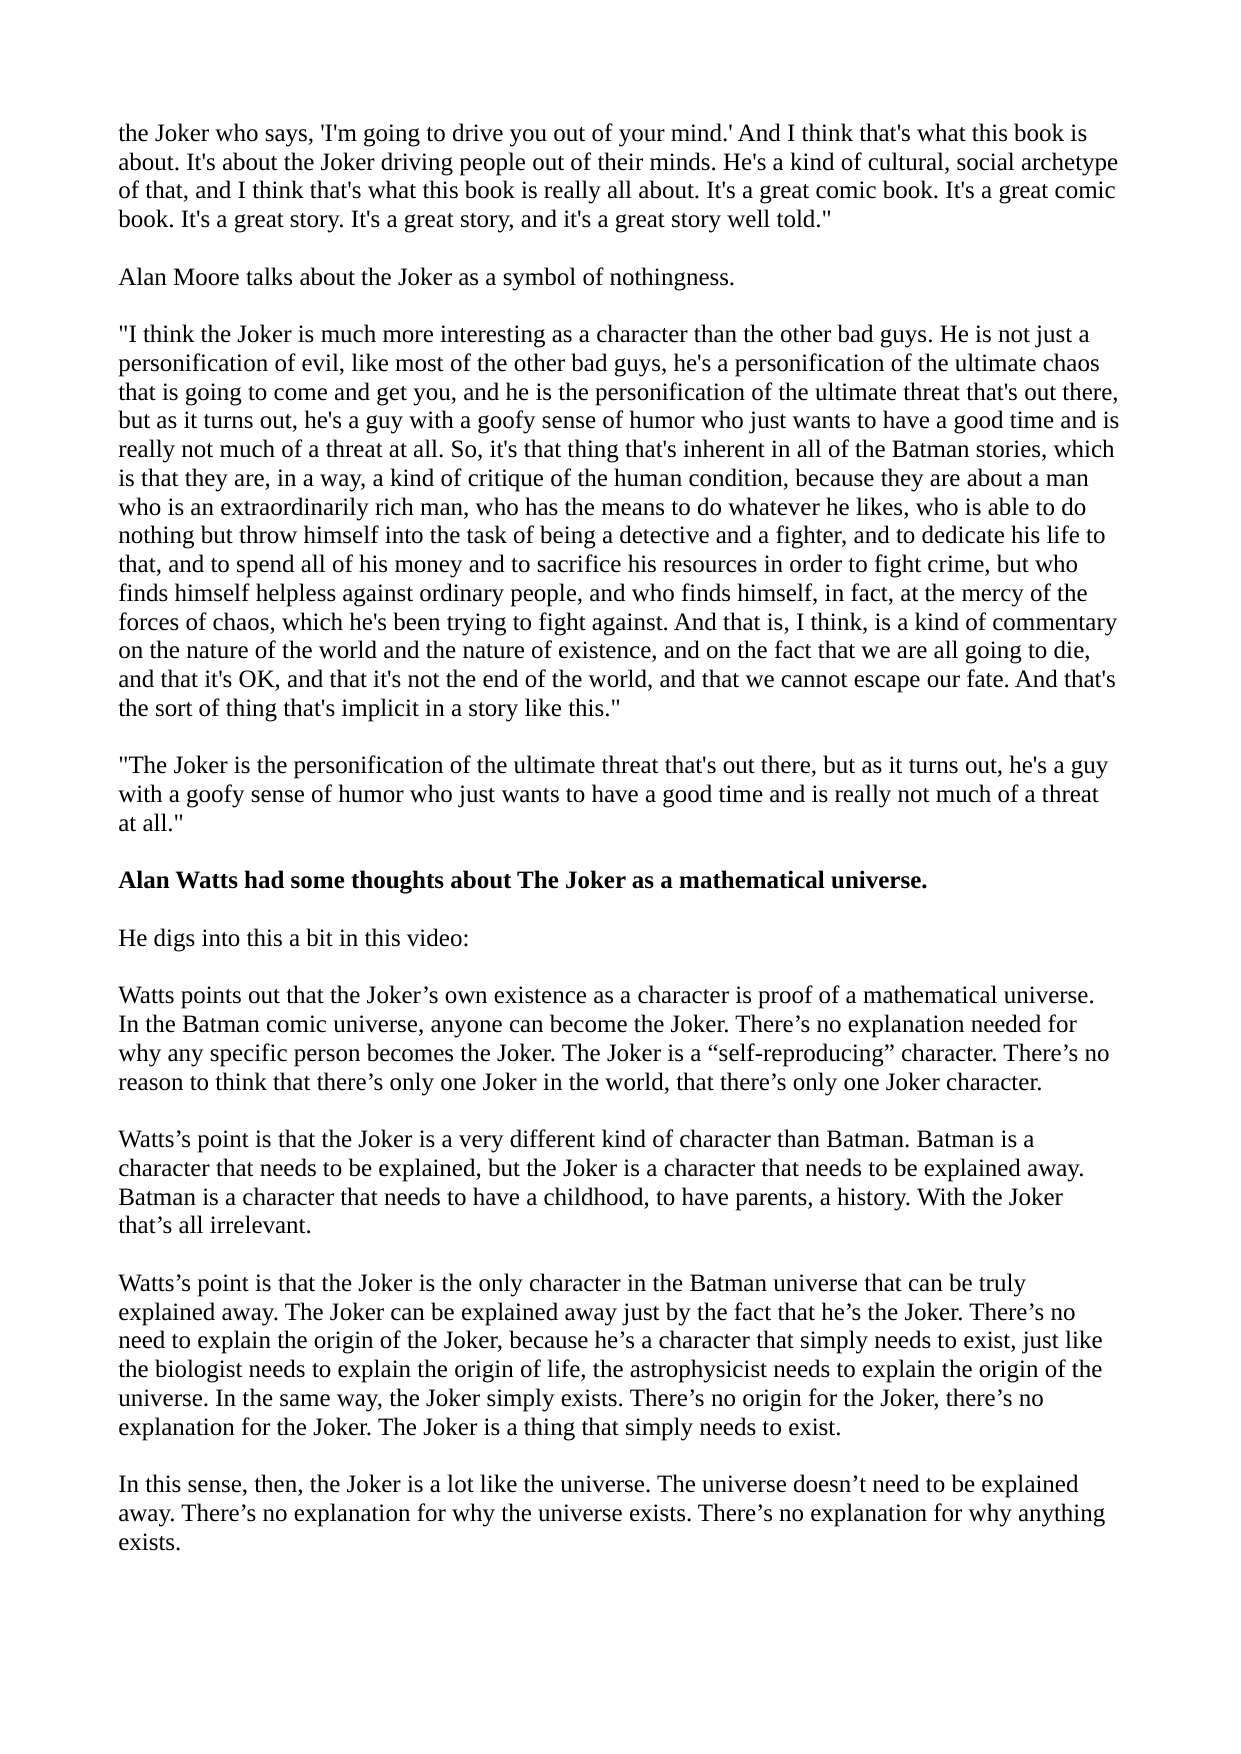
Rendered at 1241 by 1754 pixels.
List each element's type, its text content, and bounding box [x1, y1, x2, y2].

text In this sense, then, the Joker is a lot like the universe. The universe doesn’t need to be explained away. There’s no explanation for why the universe exists. There’s no explanation for why anything exists. [118, 1469, 1122, 1556]
text the Joker who says, 'I'm going to drive you out of your mind.' And I think that's what this book is about. It's about the Joker driving people out of their minds. He's a kind of cultural, social archetype of that, and I think that's what this book is really all about. It's a great comic book. It's a great comic book. It's a great story. It's a great story, and it's a great story well told." [118, 118, 1122, 233]
text "I think the Joker is much more interesting as a character than the other bad guys. He is not just a personification of evil, like most of the other bad guys, he's a personification of the ultimate chaos that is going to come and get you, and he is the personification of the ultimate threat that's out there, but as it turns out, he's a guy with a goofy sense of humor who just wants to have a good time and is really not much of a threat at all. So, it's that thing that's inherent in all of the Batman stories, which is that they are, in a way, a kind of critique of the human condition, because they are about a man who is an extraordinarily rich man, who has the means to do whatever he likes, who is able to do nothing but throw himself into the task of being a detective and a fighter, and to dedicate his life to that, and to spend all of his money and to sacrifice his resources in order to fight crime, but who finds himself helpless against ordinary people, and who finds himself, in fact, at the mercy of the forces of chaos, which he's been trying to fight against. And that is, I think, is a kind of commentary on the nature of the world and the nature of existence, and on the fact that we are all going to die, and that it's OK, and that it's not the end of the world, and that we cannot escape our fate. And that's the sort of thing that's implicit in a story like this." [118, 319, 1122, 722]
text Alan Moore talks about the Joker as a symbol of nothingness. [118, 262, 1122, 291]
text Alan Watts had some thoughts about The Joker as a mathematical universe. [118, 866, 1122, 894]
text Watts points out that the Joker’s own existence as a character is proof of a mathematical universe. In the Batman comic universe, anyone can become the Joker. There’s no explanation needed for why any specific person becomes the Joker. The Joker is a “self-reproducing” character. There’s no reason to think that there’s only one Joker in the world, that there’s only one Joker character. [118, 981, 1122, 1096]
text Watts’s point is that the Joker is the only character in the Batman universe that can be truly explained away. The Joker can be explained away just by the fact that he’s the Joker. There’s no need to explain the origin of the Joker, because he’s a character that simply needs to exist, just like the biologist needs to explain the origin of life, the astrophysicist needs to explain the origin of the universe. In the same way, the Joker simply exists. There’s no origin for the Joker, there’s no explanation for the Joker. The Joker is a thing that simply needs to exist. [118, 1268, 1122, 1441]
text Watts’s point is that the Joker is a very different kind of character than Batman. Batman is a character that needs to be explained, but the Joker is a character that needs to be explained away. Batman is a character that needs to have a childhood, to have parents, a history. With the Joker that’s all irrelevant. [118, 1124, 1122, 1239]
text "The Joker is the personification of the ultimate threat that's out there, but as it turns out, he's a guy with a goofy sense of humor who just wants to have a good time and is really not much of a threat at all." [118, 751, 1122, 837]
text He digs into this a bit in this video: [118, 923, 1122, 952]
